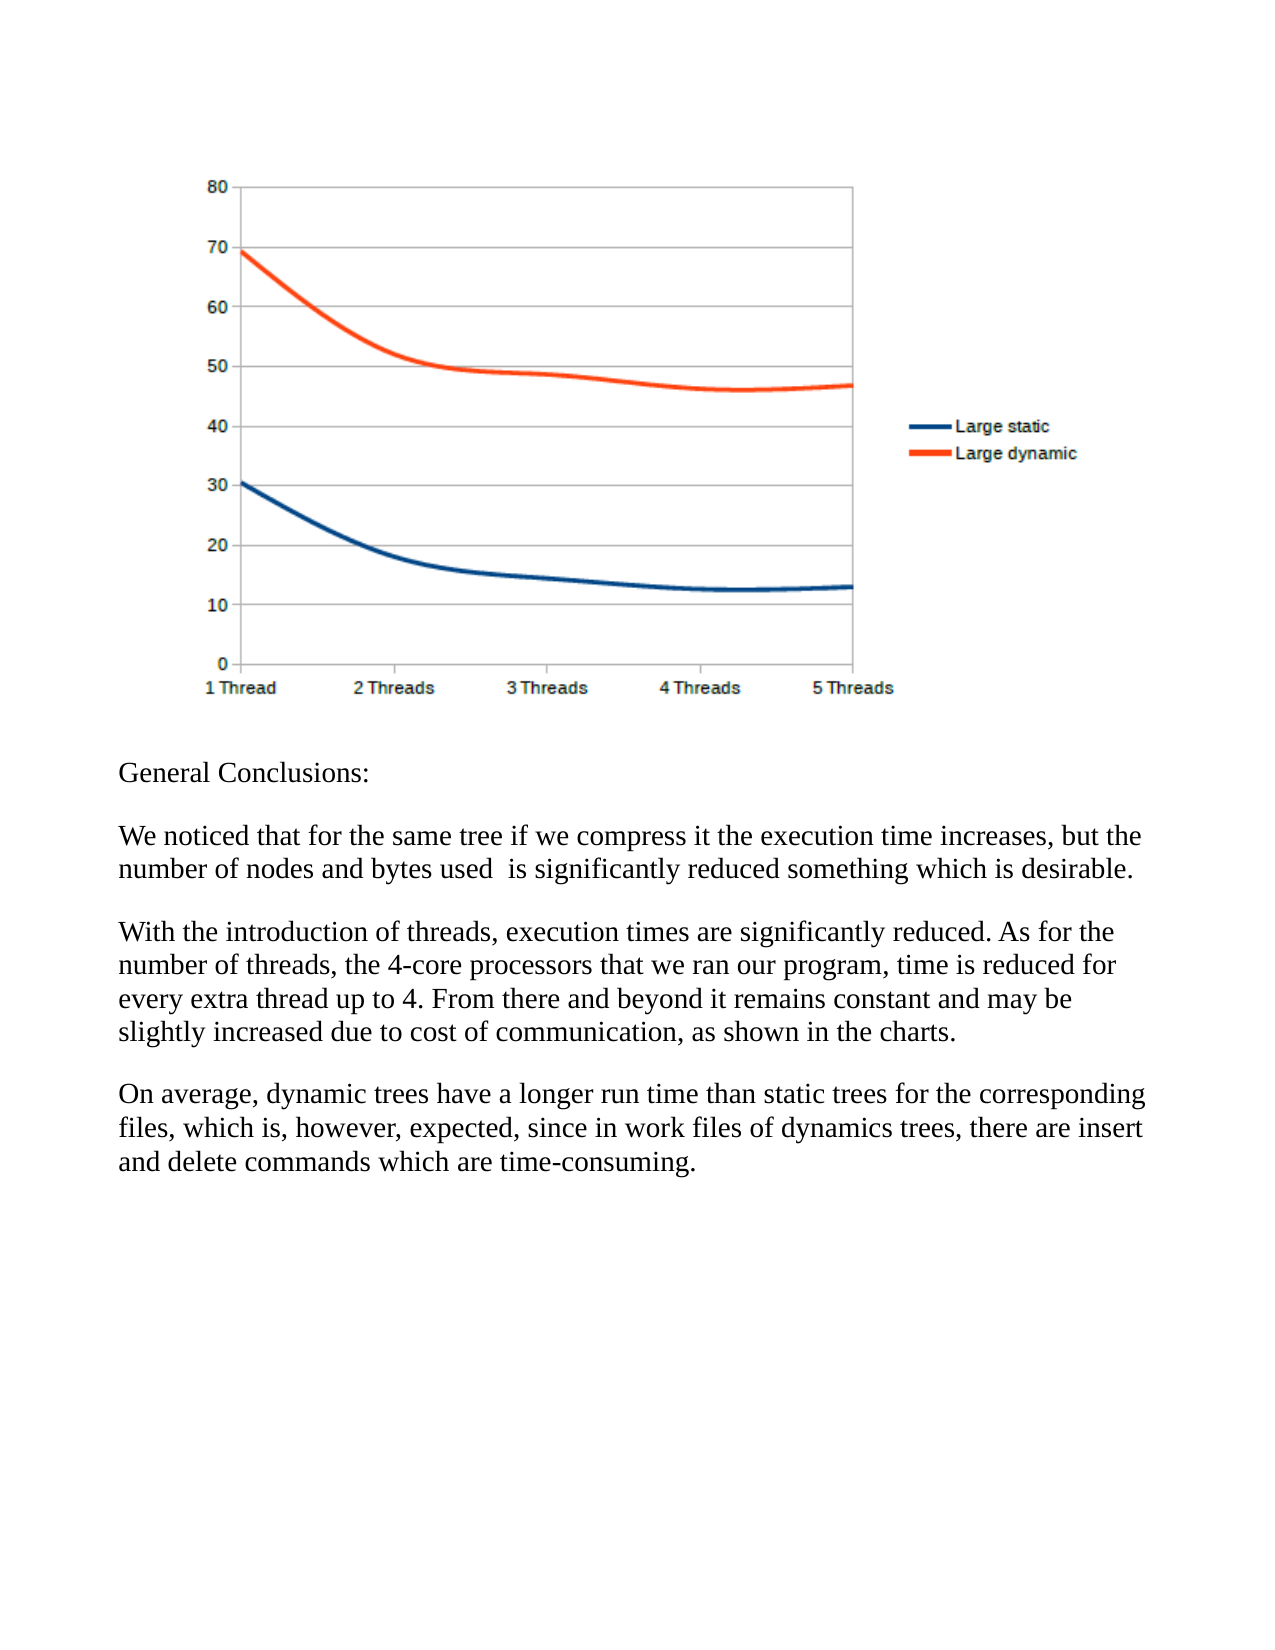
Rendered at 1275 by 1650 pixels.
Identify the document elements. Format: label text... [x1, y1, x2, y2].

picture [150, 125, 1117, 756]
text We noticed that for the same tree if we compress it the execution time increases, but the number of nodes and bytes used is significantly reduced something which is desirable. [118, 818, 1157, 885]
text With the introduction of threads, execution times are significantly reduced. As for the number of threads, the 4-core processors that we ran our program, time is reduced for every extra thread up to 4. From there and beyond it remains constant and may be slightly increased due to cost of communication, as shown in the charts. [118, 914, 1157, 1048]
text On average, dynamic trees have a longer run time than static trees for the corresponding files, which is, however, expected, since in work files of dynamics trees, there are insert and delete commands which are time-consuming. [118, 1077, 1157, 1177]
text General Conclusions: [118, 722, 1157, 789]
